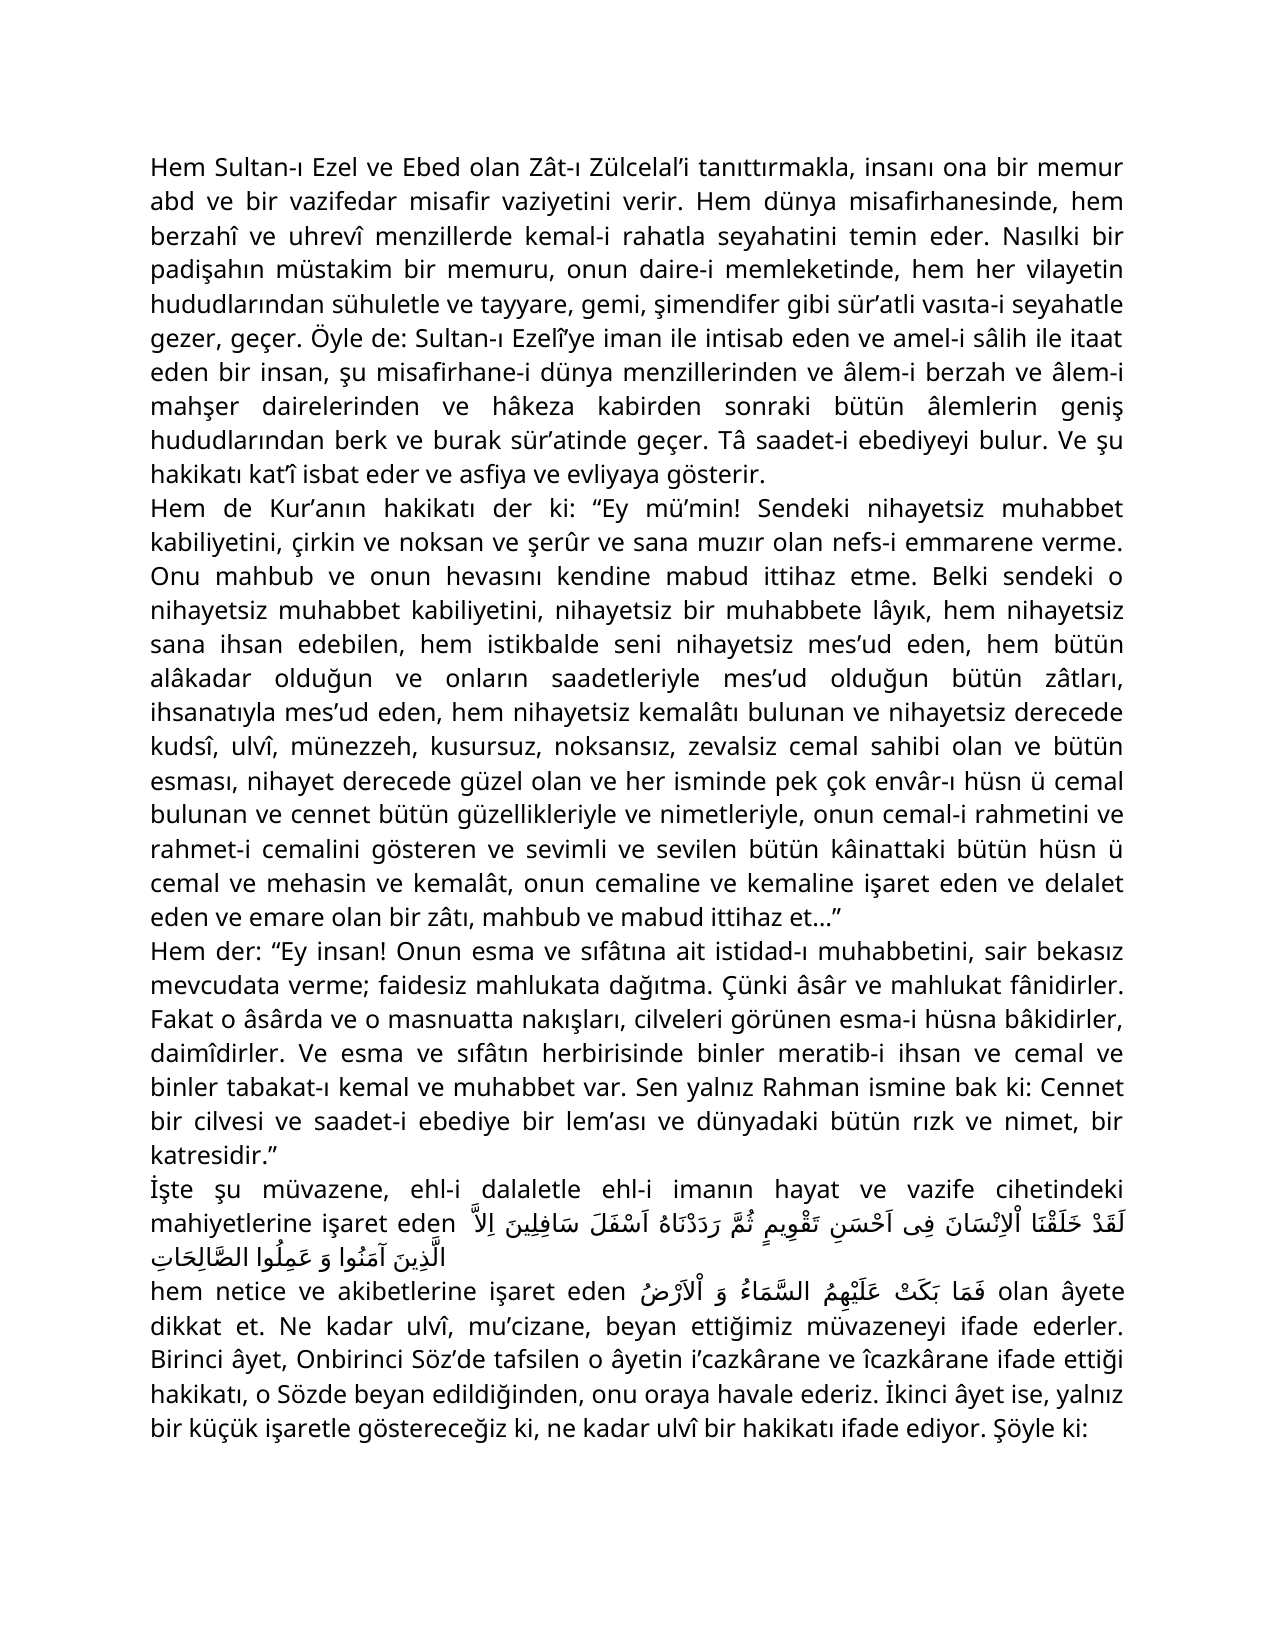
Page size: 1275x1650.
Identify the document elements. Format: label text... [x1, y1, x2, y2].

text Hem de Kur’anın hakikatı der ki: “Ey mü’min! Sendeki nihayetsiz muhabbet kabiliyetini, çirkin ve noksan ve şerûr ve sana muzır olan nefs-i emmarene verme. Onu mahbub ve onun hevasını kendine mabud ittihaz etme. Belki sendeki o nihayetsiz muhabbet kabiliyetini, nihayetsiz bir muhabbete lâyık, hem nihayetsiz sana ihsan edebilen, hem istikbalde seni nihayetsiz mes’ud eden, hem bütün alâkadar olduğun ve onların saadetleriyle mes’ud olduğun bütün zâtları, ihsanatıyla mes’ud eden, hem nihayetsiz kemalâtı bulunan ve nihayetsiz derecede kudsî, ulvî, münezzeh, kusursuz, noksansız, zevalsiz cemal sahibi olan ve bütün esması, nihayet derecede güzel olan ve her isminde pek çok envâr-ı hüsn ü cemal bulunan ve cennet bütün güzellikleriyle ve nimetleriyle, onun cemal-i rahmetini ve rahmet-i cemalini gösteren ve sevimli ve sevilen bütün kâinattaki bütün hüsn ü cemal ve mehasin ve kemalât, onun cemaline ve kemaline işaret eden ve delalet eden ve emare olan bir zâtı, mahbub ve mabud ittihaz et…” [150, 491, 1125, 933]
text İşte şu müvazene, ehl-i dalaletle ehl-i imanın hayat ve vazife cihetindeki mahiyetlerine işaret eden لَقَدْ خَلَقْنَا اْلاِنْسَانَ فِى اَحْسَنِ تَقْوِيمٍ ثُمَّ رَدَدْنَاهُ اَسْفَلَ سَافِلِينَ اِلاَّ الَّذِينَ آمَنُوا وَ عَمِلُوا الصَّالِحَاتِ [150, 1172, 1125, 1274]
text Hem Sultan-ı Ezel ve Ebed olan Zât-ı Zülcelal’i tanıttırmakla, insanı ona bir memur abd ve bir vazifedar misafir vaziyetini verir. Hem dünya misafirhanesinde, hem berzahî ve uhrevî menzillerde kemal-i rahatla seyahatini temin eder. Nasılki bir padişahın müstakim bir memuru, onun daire-i memleketinde, hem her vilayetin hududlarından sühuletle ve tayyare, gemi, şimendifer gibi sür’atli vasıta-i seyahatle gezer, geçer. Öyle de: Sultan-ı Ezelî’ye iman ile intisab eden ve amel-i sâlih ile itaat eden bir insan, şu misafirhane-i dünya menzillerinden ve âlem-i berzah ve âlem-i mahşer dairelerinden ve hâkeza kabirden sonraki bütün âlemlerin geniş hududlarından berk ve burak sür’atinde geçer. Tâ saadet-i ebediyeyi bulur. Ve şu hakikatı kat’î isbat eder ve asfiya ve evliyaya gösterir. [150, 150, 1125, 491]
text Hem der: “Ey insan! Onun esma ve sıfâtına ait istidad-ı muhabbetini, sair bekasız mevcudata verme; faidesiz mahlukata dağıtma. Çünki âsâr ve mahlukat fânidirler. Fakat o âsârda ve o masnuatta nakışları, cilveleri görünen esma-i hüsna bâkidirler, daimîdirler. Ve esma ve sıfâtın herbirisinde binler meratib-i ihsan ve cemal ve binler tabakat-ı kemal ve muhabbet var. Sen yalnız Rahman ismine bak ki: Cennet bir cilvesi ve saadet-i ebediye bir lem’ası ve dünyadaki bütün rızk ve nimet, bir katresidir.” [150, 933, 1125, 1172]
text hem netice ve akibetlerine işaret eden فَمَا بَكَتْ عَلَيْهِمُ السَّمَاءُ وَ اْلاَرْضُ olan âyete dikkat et. Ne kadar ulvî, mu’cizane, beyan ettiğimiz müvazeneyi ifade ederler. Birinci âyet, Onbirinci Söz’de tafsilen o âyetin i’cazkârane ve îcazkârane ifade ettiği hakikatı, o Sözde beyan edildiğinden, onu oraya havale ederiz. İkinci âyet ise, yalnız bir küçük işaretle göstereceğiz ki, ne kadar ulvî bir hakikatı ifade ediyor. Şöyle ki: [150, 1274, 1125, 1444]
